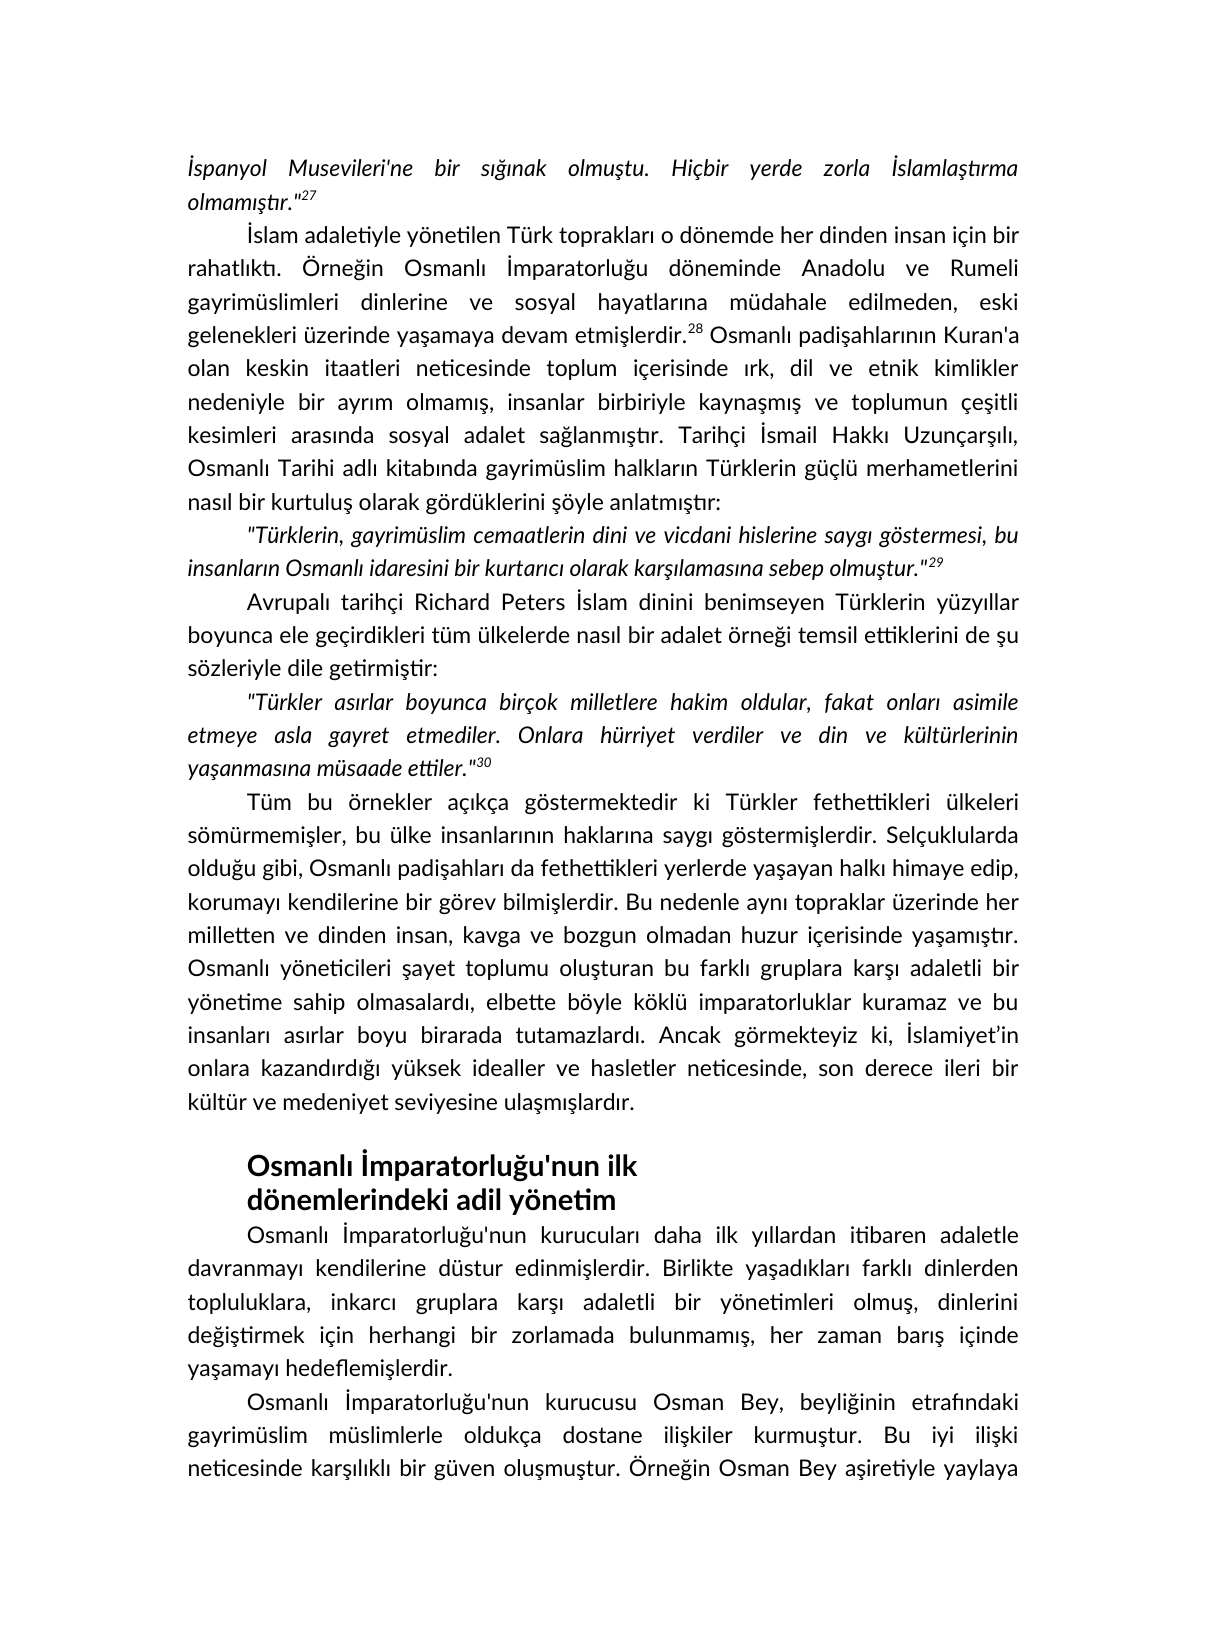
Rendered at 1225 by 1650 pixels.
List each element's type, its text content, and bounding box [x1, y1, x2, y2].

text Osmanlı İmparatorluğu'nun kurucusu Osman Bey, beyliğinin etrafındaki gayrimüslim müslimlerle oldukça dostane ilişkiler kurmuştur. Bu iyi ilişki neticesinde karşılıklı bir güven oluşmuştur. Örneğin Osman Bey aşiretiyle yaylaya [187, 1383, 1020, 1483]
text Osmanlı İmparatorluğu'nun ilk [187, 1150, 1020, 1183]
text Osmanlı İmparatorluğu'nun kurucuları daha ilk yıllardan itibaren adaletle davranmayı kendilerine düstur edinmişlerdir. Birlikte yaşadıkları farklı dinlerden topluluklara, inkarcı gruplara karşı adaletli bir yönetimleri olmuş, dinlerini değiştirmek için herhangi bir zorlamada bulunmamış, her zaman barış içinde yaşamayı hedeflemişlerdir. [187, 1217, 1020, 1383]
text Tüm bu örnekler açıkça göstermektedir ki Türkler fethettikleri ülkeleri sömürmemişler, bu ülke insanlarının haklarına saygı göstermişlerdir. Selçuklularda olduğu gibi, Osmanlı padişahları da fethettikleri yerlerde yaşayan halkı himaye edip, korumayı kendilerine bir görev bilmişlerdir. Bu nedenle aynı topraklar üzerinde her milletten ve dinden insan, kavga ve bozgun olmadan huzur içerisinde yaşamıştır. Osmanlı yöneticileri şayet toplumu oluşturan bu farklı gruplara karşı adaletli bir yönetime sahip olmasalardı, elbette böyle köklü imparatorluklar kuramaz ve bu insanları asırlar boyu birarada tutamazlardı. Ancak görmekteyiz ki, İslamiyet’in onlara kazandırdığı yüksek idealler ve hasletler neticesinde, son derece ileri bir kültür ve medeniyet seviyesine ulaşmışlardır. [187, 783, 1020, 1117]
text dönemlerindeki adil yönetim [187, 1183, 1020, 1217]
text İspanyol Musevileri'ne bir sığınak olmuştu. Hiçbir yerde zorla İslamlaştırma olmamıştır."27 [187, 150, 1020, 217]
text İslam adaletiyle yönetilen Türk toprakları o dönemde her dinden insan için bir rahatlıktı. Örneğin Osmanlı İmparatorluğu döneminde Anadolu ve Rumeli gayrimüslimleri dinlerine ve sosyal hayatlarına müdahale edilmeden, eski gelenekleri üzerinde yaşamaya devam etmişlerdir.28 Osmanlı padişahlarının Kuran'a olan keskin itaatleri neticesinde toplum içerisinde ırk, dil ve etnik kimlikler nedeniyle bir ayrım olmamış, insanlar birbiriyle kaynaşmış ve toplumun çeşitli kesimleri arasında sosyal adalet sağlanmıştır. Tarihçi İsmail Hakkı Uzunçarşılı, Osmanlı Tarihi adlı kitabında gayrimüslim halkların Türklerin güçlü merhametlerini nasıl bir kurtuluş olarak gördüklerini şöyle anlatmıştır: [187, 217, 1020, 517]
text Avrupalı tarihçi Richard Peters İslam dinini benimseyen Türklerin yüzyıllar boyunca ele geçirdikleri tüm ülkelerde nasıl bir adalet örneği temsil ettiklerini de şu sözleriyle dile getirmiştir: [187, 583, 1020, 683]
text "Türklerin, gayrimüslim cemaatlerin dini ve vicdani hislerine saygı göstermesi, bu insanların Osmanlı idaresini bir kurtarıcı olarak karşılamasına sebep olmuştur."29 [187, 517, 1020, 583]
text "Türkler asırlar boyunca birçok milletlere hakim oldular, fakat onları asimile etmeye asla gayret etmediler. Onlara hürriyet verdiler ve din ve kültürlerinin yaşanmasına müsaade ettiler."30 [187, 683, 1020, 783]
